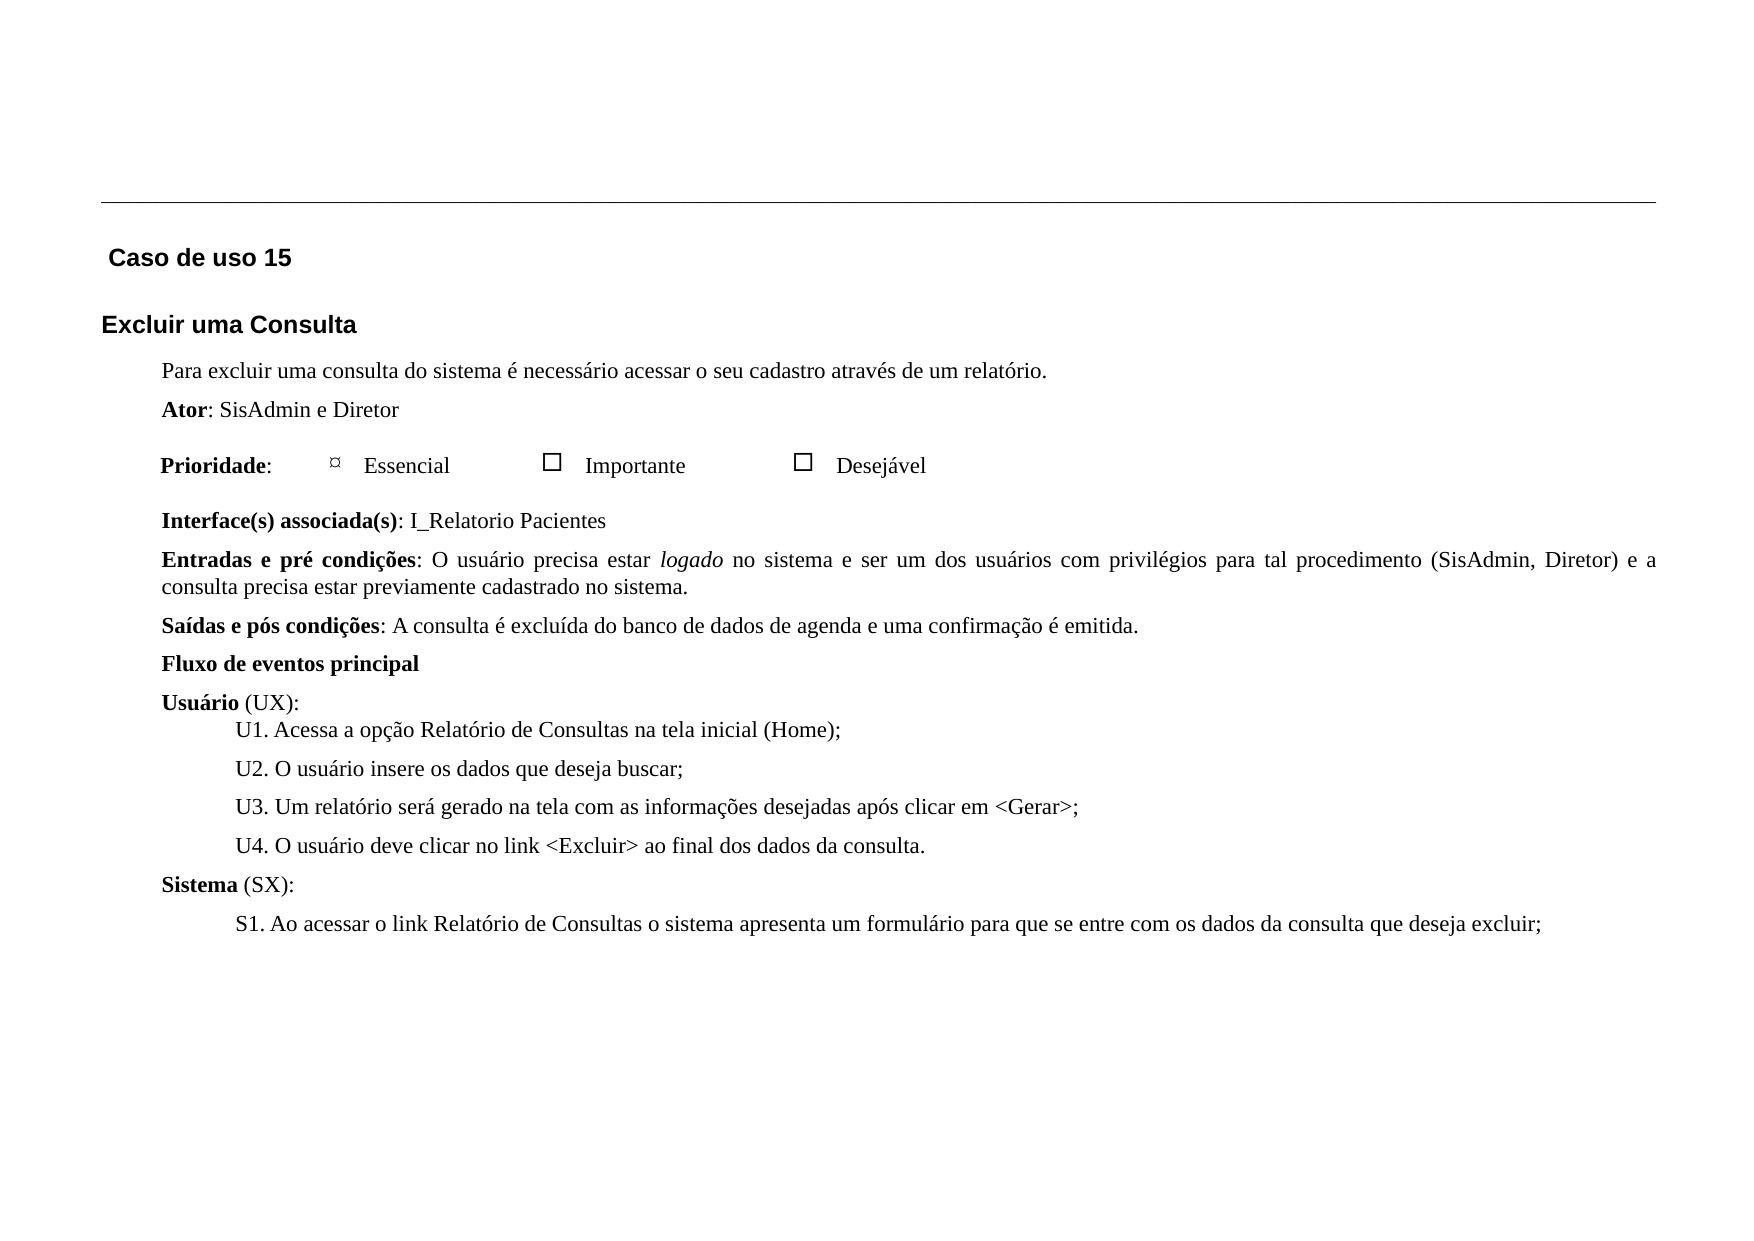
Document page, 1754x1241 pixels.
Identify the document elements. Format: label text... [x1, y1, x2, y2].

text Saídas e pós condições: A consulta é excluída do banco de dados de agenda e uma confirmação é emitida. [161, 612, 1659, 638]
table_header x [308, 429, 352, 501]
text Usuário (UX): U1. Acessa a opção Relatório de Consultas na tela inicial (Home); [161, 689, 1659, 742]
table_header Prioridade: [146, 429, 308, 501]
text Ator: SisAdmin e Diretor [161, 396, 1659, 422]
table_header  [780, 429, 825, 501]
table_header Essencial [352, 429, 529, 501]
text Sistema (SX): [161, 871, 1659, 897]
text Entradas e pré condições: O usuário precisa estar logado no sistema e ser um dos usuários com privilégios para tal procedimento (SisAdmin, Diretor) e a consulta precisa estar previamente cadastrado no sistema. [161, 546, 1659, 599]
text Fluxo de eventos principal [161, 651, 1659, 677]
table_header Importante [574, 429, 780, 501]
text U3. Um relatório será gerado na tela com as informações desejadas após clicar em <Gerar>; [161, 793, 1659, 820]
text U4. O usuário deve clicar no link <Excluir> ao final dos dados da consulta. [161, 832, 1659, 859]
text ________________________________________________________________________________________________________________ [101, 177, 1659, 206]
text Excluir uma Consulta [101, 310, 1659, 338]
text S1. Ao acessar o link Relatório de Consultas o sistema apresenta um formulário para que se entre com os dados da consulta que deseja excluir; [161, 910, 1659, 936]
text U2. O usuário insere os dados que deseja buscar; [161, 754, 1659, 781]
text Caso de uso 15 [101, 243, 1659, 272]
text Interface(s) associada(s): I_Relatorio Pacientes [161, 508, 1659, 534]
text Para excluir uma consulta do sistema é necessário acessar o seu cadastro através de um relatório. [161, 357, 1659, 383]
table_header Desejável [825, 429, 968, 501]
table_header  [529, 429, 574, 501]
